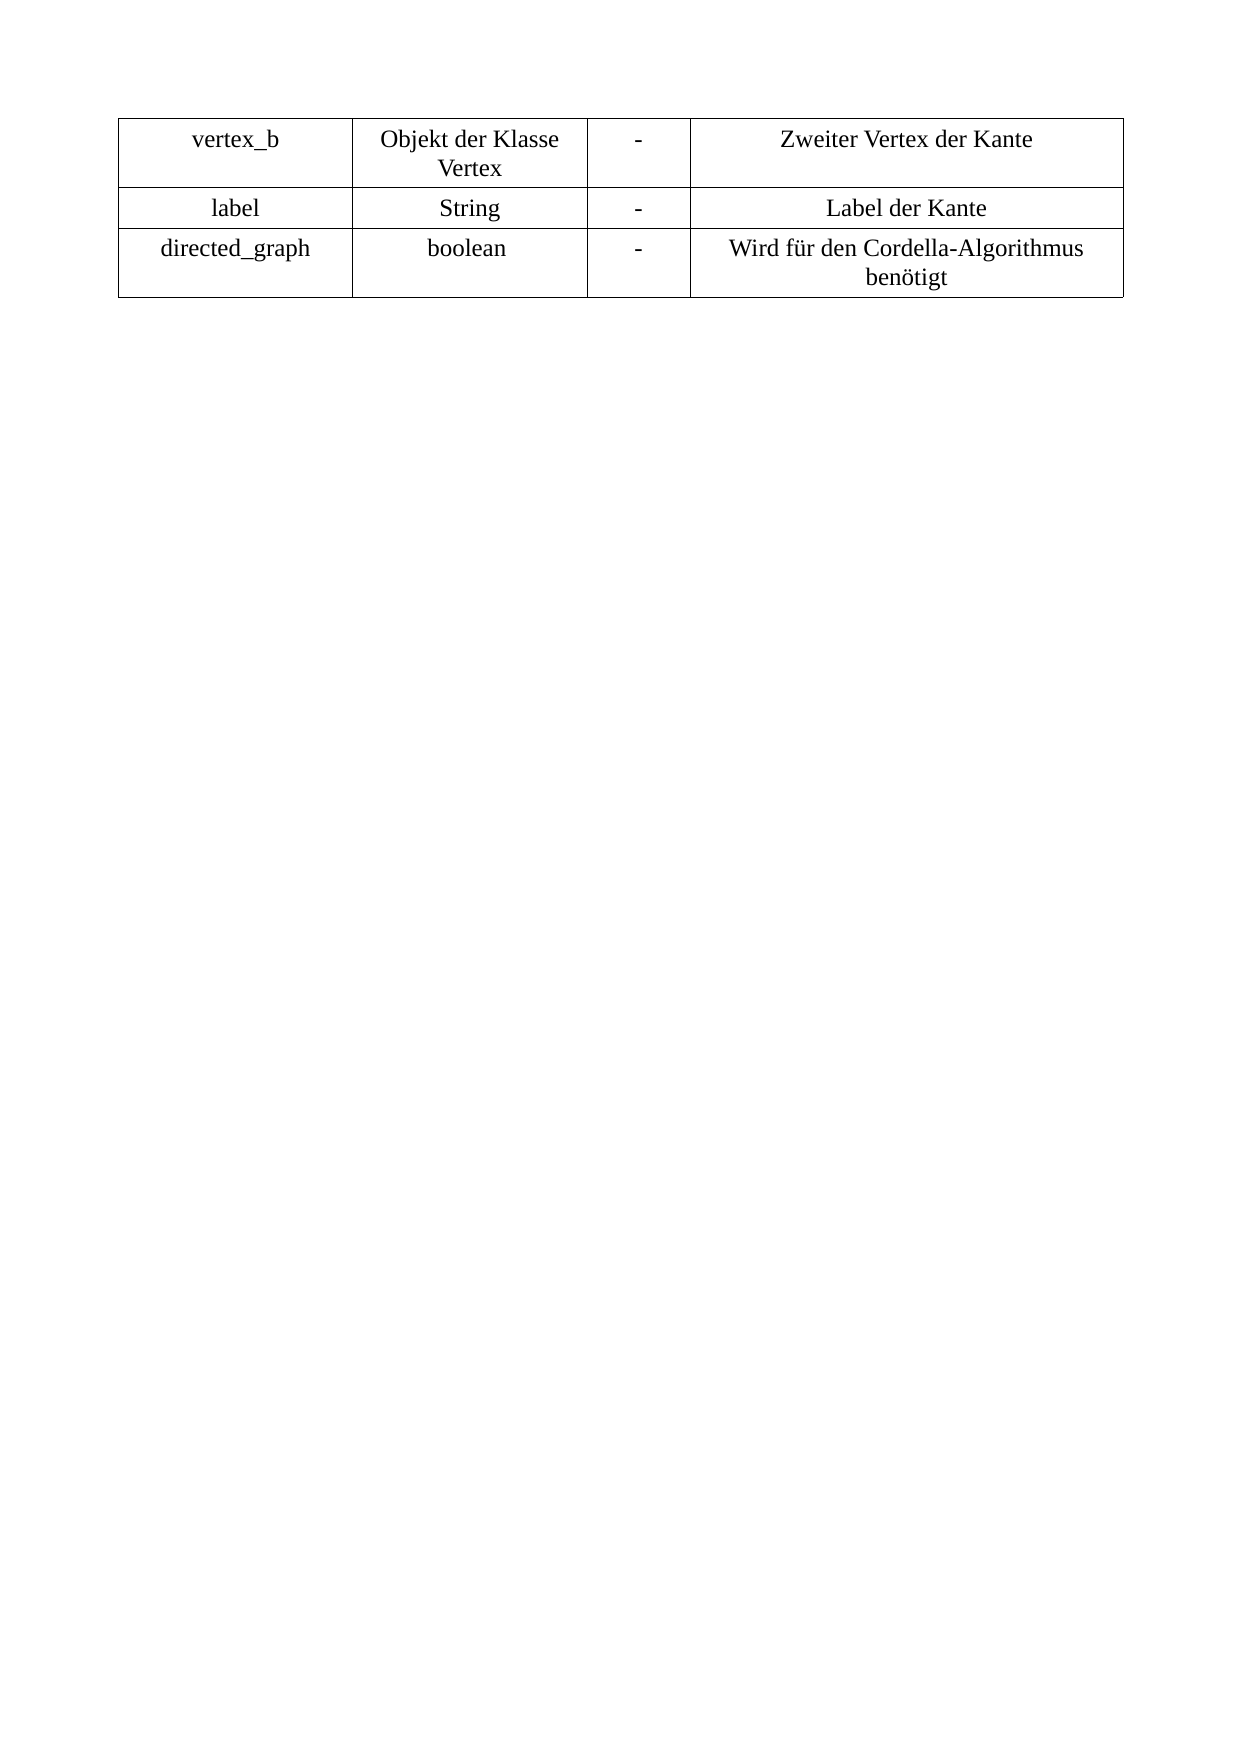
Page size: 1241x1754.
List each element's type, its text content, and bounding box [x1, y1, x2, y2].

table_cell String [353, 188, 587, 227]
table_cell vertex_b [119, 119, 352, 187]
table_cell label [119, 188, 352, 227]
table_cell - [588, 188, 690, 227]
table_cell directed_graph [119, 229, 352, 297]
table_cell Wird für den Cordella-Algorithmus benötigt [691, 229, 1123, 297]
table_cell - [588, 229, 690, 297]
table_cell Objekt der Klasse Vertex [353, 119, 587, 187]
table_cell Label der Kante [691, 188, 1123, 227]
table_cell Zweiter Vertex der Kante [691, 119, 1123, 187]
table_cell - [588, 119, 690, 187]
table_cell boolean [353, 229, 587, 297]
